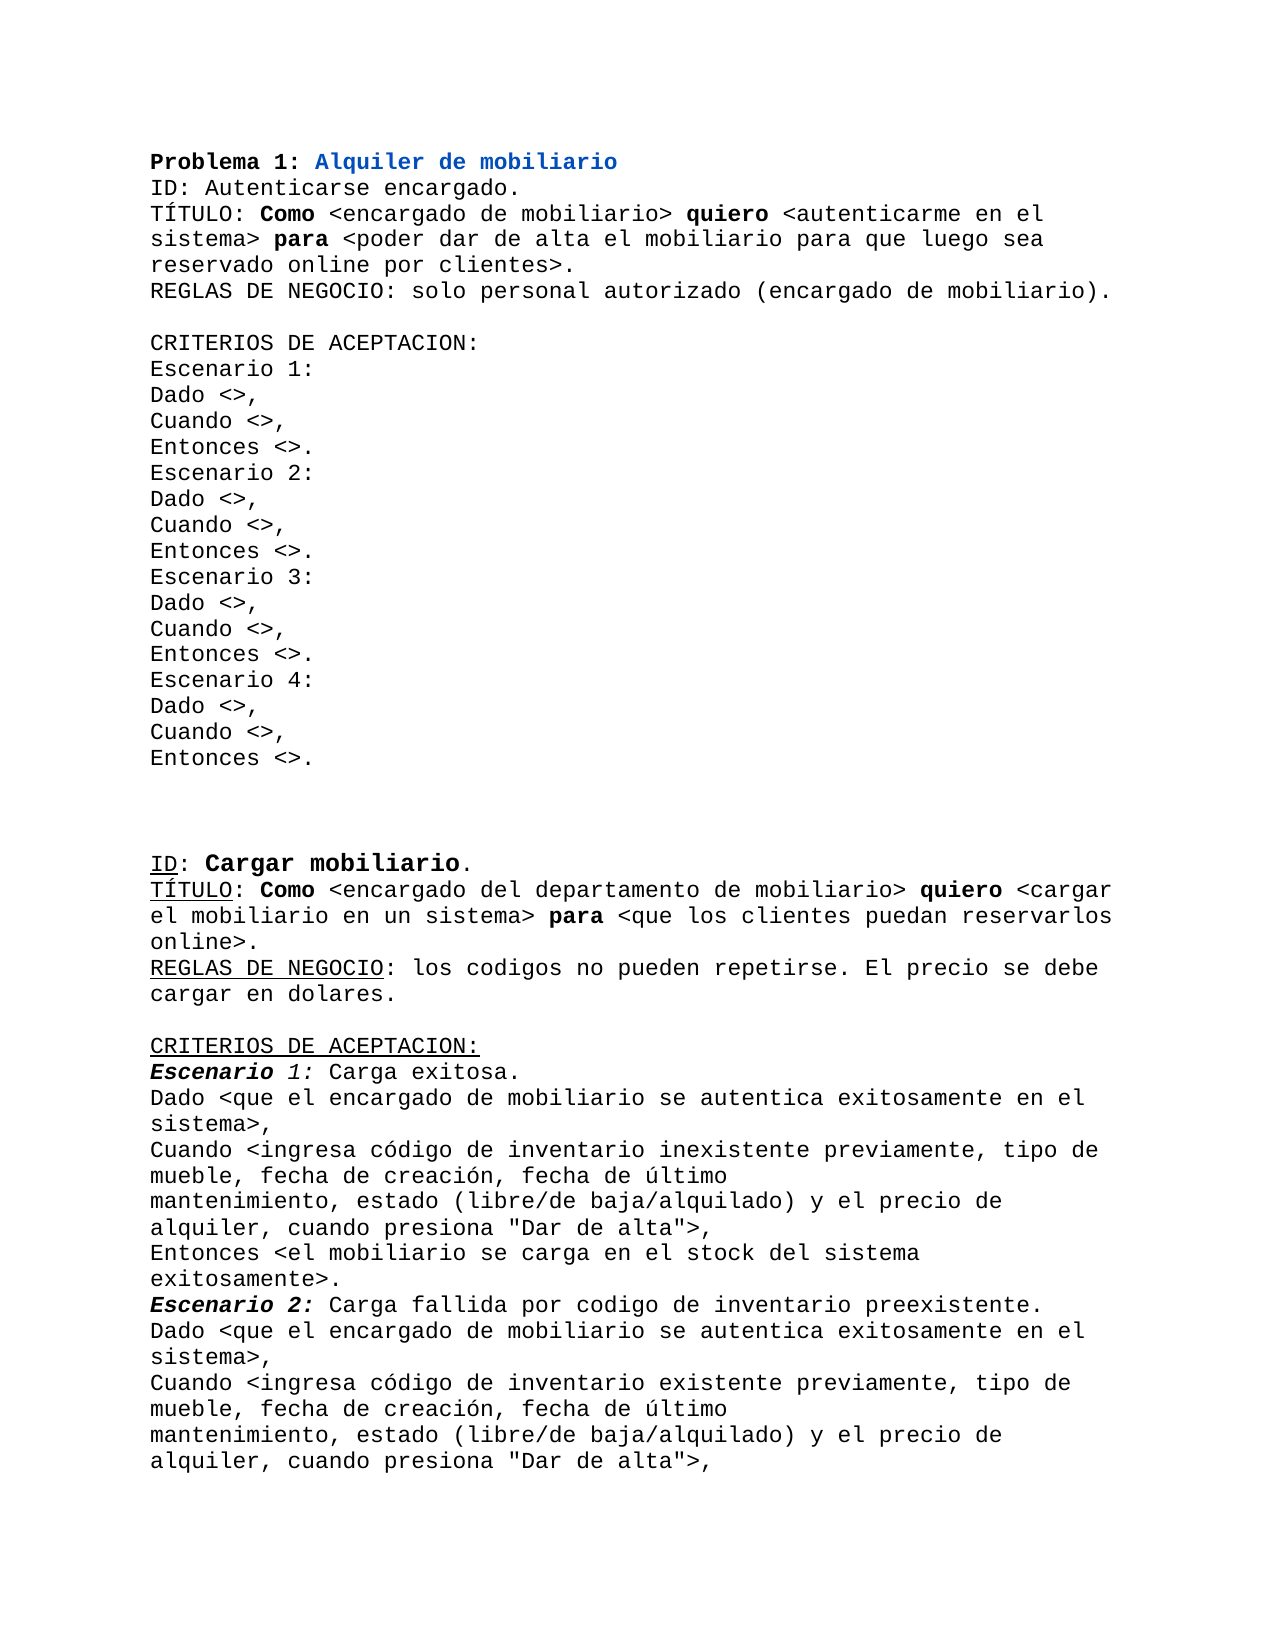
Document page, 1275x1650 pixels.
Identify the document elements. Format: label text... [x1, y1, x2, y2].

text Escenario 3: [150, 565, 1125, 591]
text Cuando <>, [150, 617, 1125, 643]
text mantenimiento, estado (libre/de baja/alquilado) y el precio de alquiler, cuando presiona "Dar de alta">, [150, 1190, 1125, 1242]
text TÍTULO: Como <encargado del departamento de mobiliario> quiero <cargar el mobiliario en un sistema> para <que los clientes puedan reservarlos online>. [150, 879, 1125, 956]
text Entonces <>. [150, 435, 1125, 461]
text CRITERIOS DE ACEPTACION: [150, 1034, 1125, 1060]
text Escenario 4: [150, 669, 1125, 695]
text mantenimiento, estado (libre/de baja/alquilado) y el precio de alquiler, cuando presiona "Dar de alta">, [150, 1423, 1125, 1475]
text Escenario 2: [150, 461, 1125, 487]
text Cuando <>, [150, 513, 1125, 539]
text Entonces <>. [150, 539, 1125, 565]
text Cuando <ingresa código de inventario existente previamente, tipo de mueble, fecha de creación, fecha de último [150, 1371, 1125, 1423]
text Escenario 1: Carga exitosa. [150, 1060, 1125, 1086]
text Cuando <>, [150, 721, 1125, 747]
text Dado <>, [150, 695, 1125, 721]
text Dado <>, [150, 487, 1125, 513]
text ID: Cargar mobiliario. [150, 850, 1125, 879]
text TÍTULO: Como <encargado de mobiliario> quiero <autenticarme en el sistema> para <poder dar de alta el mobiliario para que luego sea reservado online por clientes>. [150, 202, 1125, 280]
text Problema 1: Alquiler de mobiliario [150, 150, 1125, 176]
text REGLAS DE NEGOCIO: los codigos no pueden repetirse. El precio se debe cargar en dolares. [150, 956, 1125, 1008]
text Entonces <>. [150, 747, 1125, 772]
text Dado <>, [150, 383, 1125, 409]
text Entonces <el mobiliario se carga en el stock del sistema exitosamente>. [150, 1242, 1125, 1294]
text ID: Autenticarse encargado. [150, 176, 1125, 202]
text CRITERIOS DE ACEPTACION: [150, 332, 1125, 357]
text Cuando <ingresa código de inventario inexistente previamente, tipo de mueble, fecha de creación, fecha de último [150, 1138, 1125, 1190]
text Dado <que el encargado de mobiliario se autentica exitosamente en el sistema>, [150, 1319, 1125, 1371]
text Entonces <>. [150, 643, 1125, 669]
text Escenario 1: [150, 357, 1125, 383]
text Cuando <>, [150, 409, 1125, 435]
text REGLAS DE NEGOCIO: solo personal autorizado (encargado de mobiliario). [150, 280, 1125, 306]
text Escenario 2: Carga fallida por codigo de inventario preexistente. [150, 1294, 1125, 1319]
text Dado <que el encargado de mobiliario se autentica exitosamente en el sistema>, [150, 1086, 1125, 1138]
text Dado <>, [150, 591, 1125, 617]
